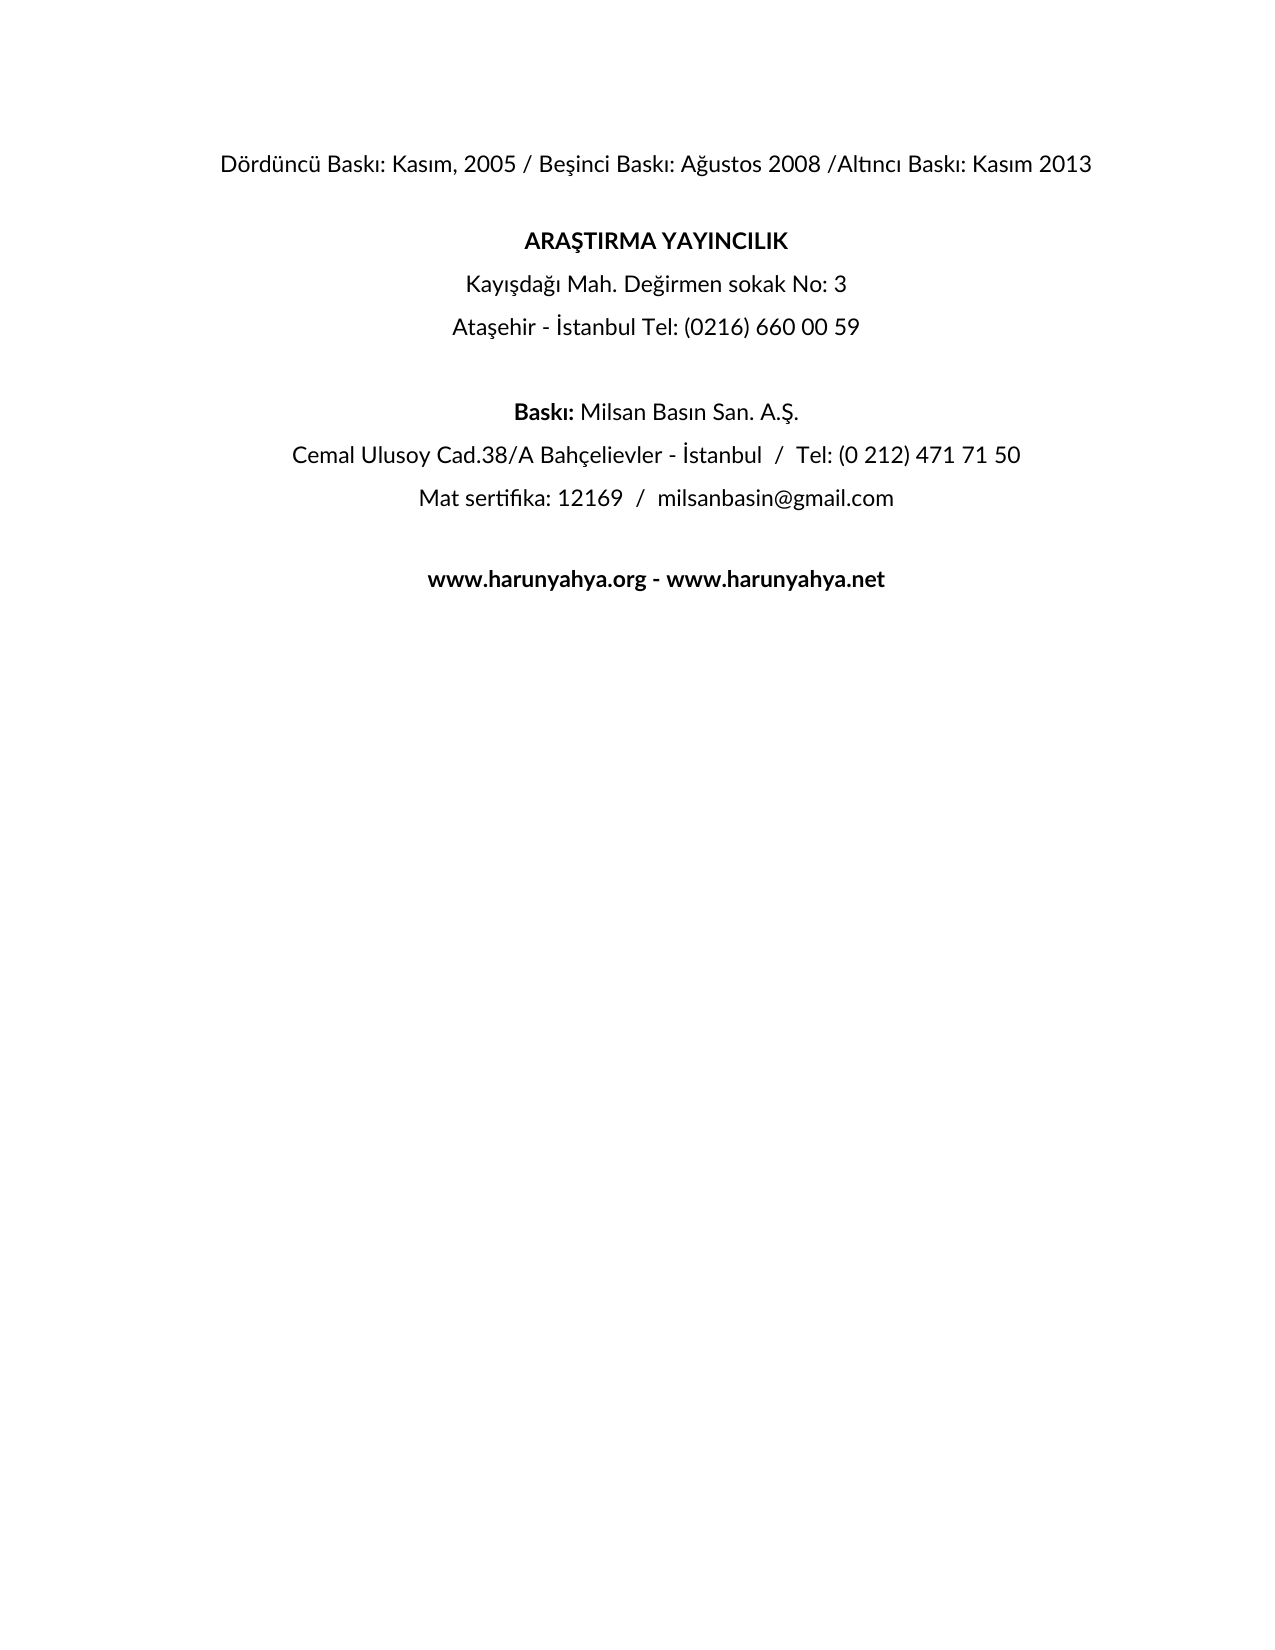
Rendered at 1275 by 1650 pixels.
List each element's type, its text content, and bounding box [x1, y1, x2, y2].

text Dördüncü Baskı: Kasım, 2005 / Beşinci Baskı: Ağustos 2008 /Altıncı Baskı: Kasım 2013 [75, 150, 1200, 177]
text www.harunyahya.org - www.harunyahya.net [75, 565, 1200, 592]
text Kayışdağı Mah. Değirmen sokak No: 3 [75, 270, 1200, 297]
text Cemal Ulusoy Cad.38/A Bahçelievler - İstanbul / Tel: (0 212) 471 71 50 [75, 441, 1200, 468]
text ARAŞTIRMA YAYINCILIK [75, 227, 1200, 255]
text Mat sertifika: 12169 / milsanbasin@gmail.com [75, 483, 1200, 511]
text Baskı: Milsan Basın San. A.Ş. [75, 398, 1200, 426]
text Ataşehir - İstanbul Tel: (0216) 660 00 59 [75, 313, 1200, 340]
